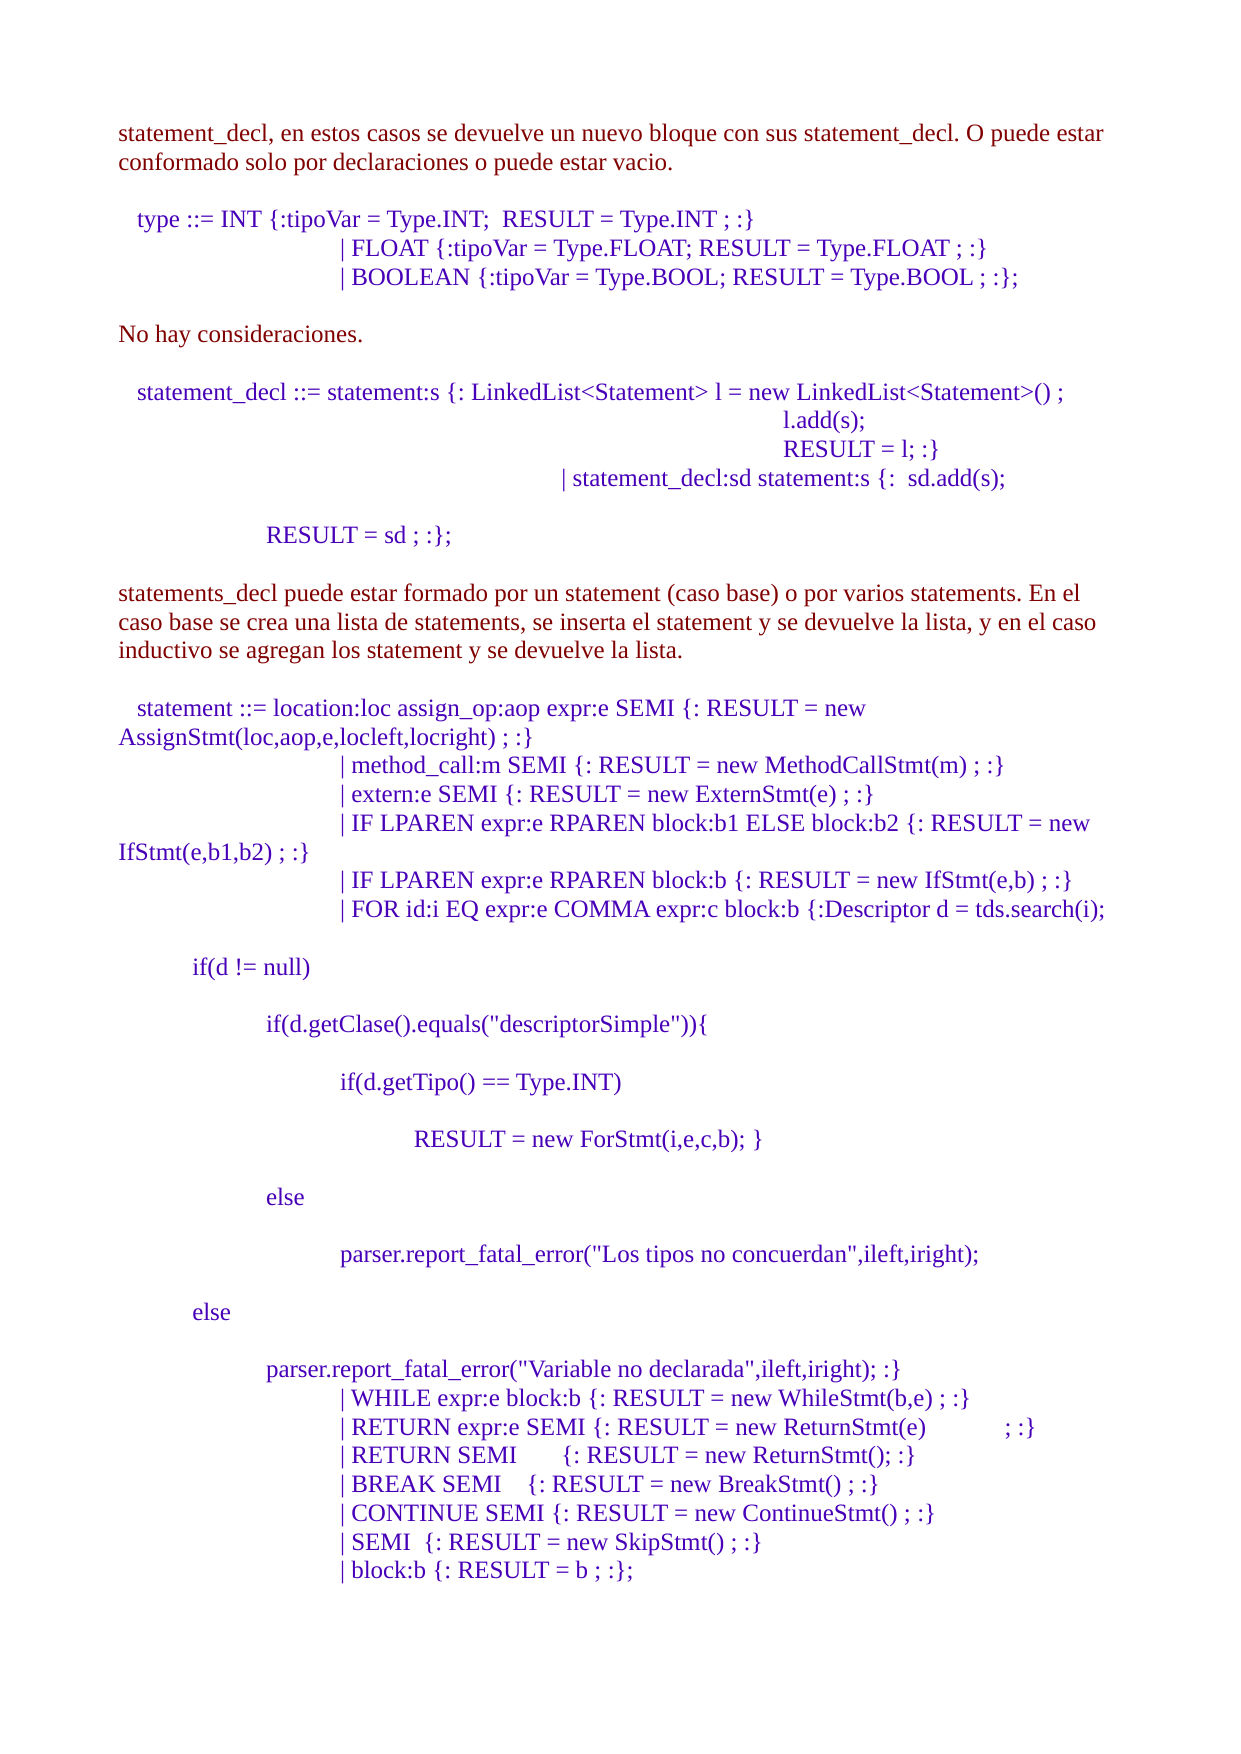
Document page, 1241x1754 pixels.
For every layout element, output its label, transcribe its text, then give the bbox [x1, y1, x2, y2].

text statement_decl ::= statement:s {: LinkedList<Statement> l = new LinkedList<Statement>() ; [118, 377, 1122, 406]
text if(d.getClase().equals("descriptorSimple")){ [118, 981, 1122, 1038]
text | IF LPAREN expr:e RPAREN block:b {: RESULT = new IfStmt(e,b) ; :} [118, 866, 1122, 894]
text No hay consideraciones. [118, 319, 1122, 348]
text else [118, 1268, 1122, 1326]
text RESULT = new ForStmt(i,e,c,b); } [118, 1096, 1122, 1153]
text | WHILE expr:e block:b {: RESULT = new WhileStmt(b,e) ; :} [118, 1383, 1122, 1412]
text l.add(s); [118, 406, 1122, 434]
text | BREAK SEMI {: RESULT = new BreakStmt() ; :} [118, 1469, 1122, 1498]
text | statement_decl:sd statement:s {: sd.add(s); [118, 463, 1122, 492]
text | method_call:m SEMI {: RESULT = new MethodCallStmt(m) ; :} [118, 751, 1122, 779]
text | block:b {: RESULT = b ; :}; [118, 1556, 1122, 1584]
text | RETURN SEMI {: RESULT = new ReturnStmt(); :} [118, 1441, 1122, 1469]
text else [118, 1153, 1122, 1211]
text | BOOLEAN {:tipoVar = Type.BOOL; RESULT = Type.BOOL ; :}; [118, 262, 1122, 291]
text | CONTINUE SEMI {: RESULT = new ContinueStmt() ; :} [118, 1498, 1122, 1527]
text | FOR id:i EQ expr:e COMMA expr:c block:b {:Descriptor d = tds.search(i); [118, 894, 1122, 923]
text statement_decl, en estos casos se devuelve un nuevo bloque con sus statement_decl. O puede estar conformado solo por declaraciones o puede estar vacio. [118, 118, 1122, 176]
text RESULT = l; :} [118, 434, 1122, 463]
text | IF LPAREN expr:e RPAREN block:b1 ELSE block:b2 {: RESULT = new IfStmt(e,b1,b2) ; :} [118, 808, 1122, 866]
text parser.report_fatal_error("Los tipos no concuerdan",ileft,iright); [118, 1211, 1122, 1268]
text type ::= INT {:tipoVar = Type.INT; RESULT = Type.INT ; :} [118, 204, 1122, 233]
text | RETURN expr:e SEMI {: RESULT = new ReturnStmt(e) ; :} [118, 1412, 1122, 1441]
text statements_decl puede estar formado por un statement (caso base) o por varios statements. En el caso base se crea una lista de statements, se inserta el statement y se devuelve la lista, y en el caso inductivo se agregan los statement y se devuelve la lista. [118, 578, 1122, 664]
text RESULT = sd ; :}; [118, 492, 1122, 549]
text if(d != null) [118, 923, 1122, 981]
text | SEMI {: RESULT = new SkipStmt() ; :} [118, 1527, 1122, 1556]
text statement ::= location:loc assign_op:aop expr:e SEMI {: RESULT = new AssignStmt(loc,aop,e,locleft,locright) ; :} [118, 693, 1122, 751]
text parser.report_fatal_error("Variable no declarada",ileft,iright); :} [118, 1326, 1122, 1383]
text | FLOAT {:tipoVar = Type.FLOAT; RESULT = Type.FLOAT ; :} [118, 233, 1122, 262]
text if(d.getTipo() == Type.INT) [118, 1038, 1122, 1096]
text | extern:e SEMI {: RESULT = new ExternStmt(e) ; :} [118, 779, 1122, 808]
